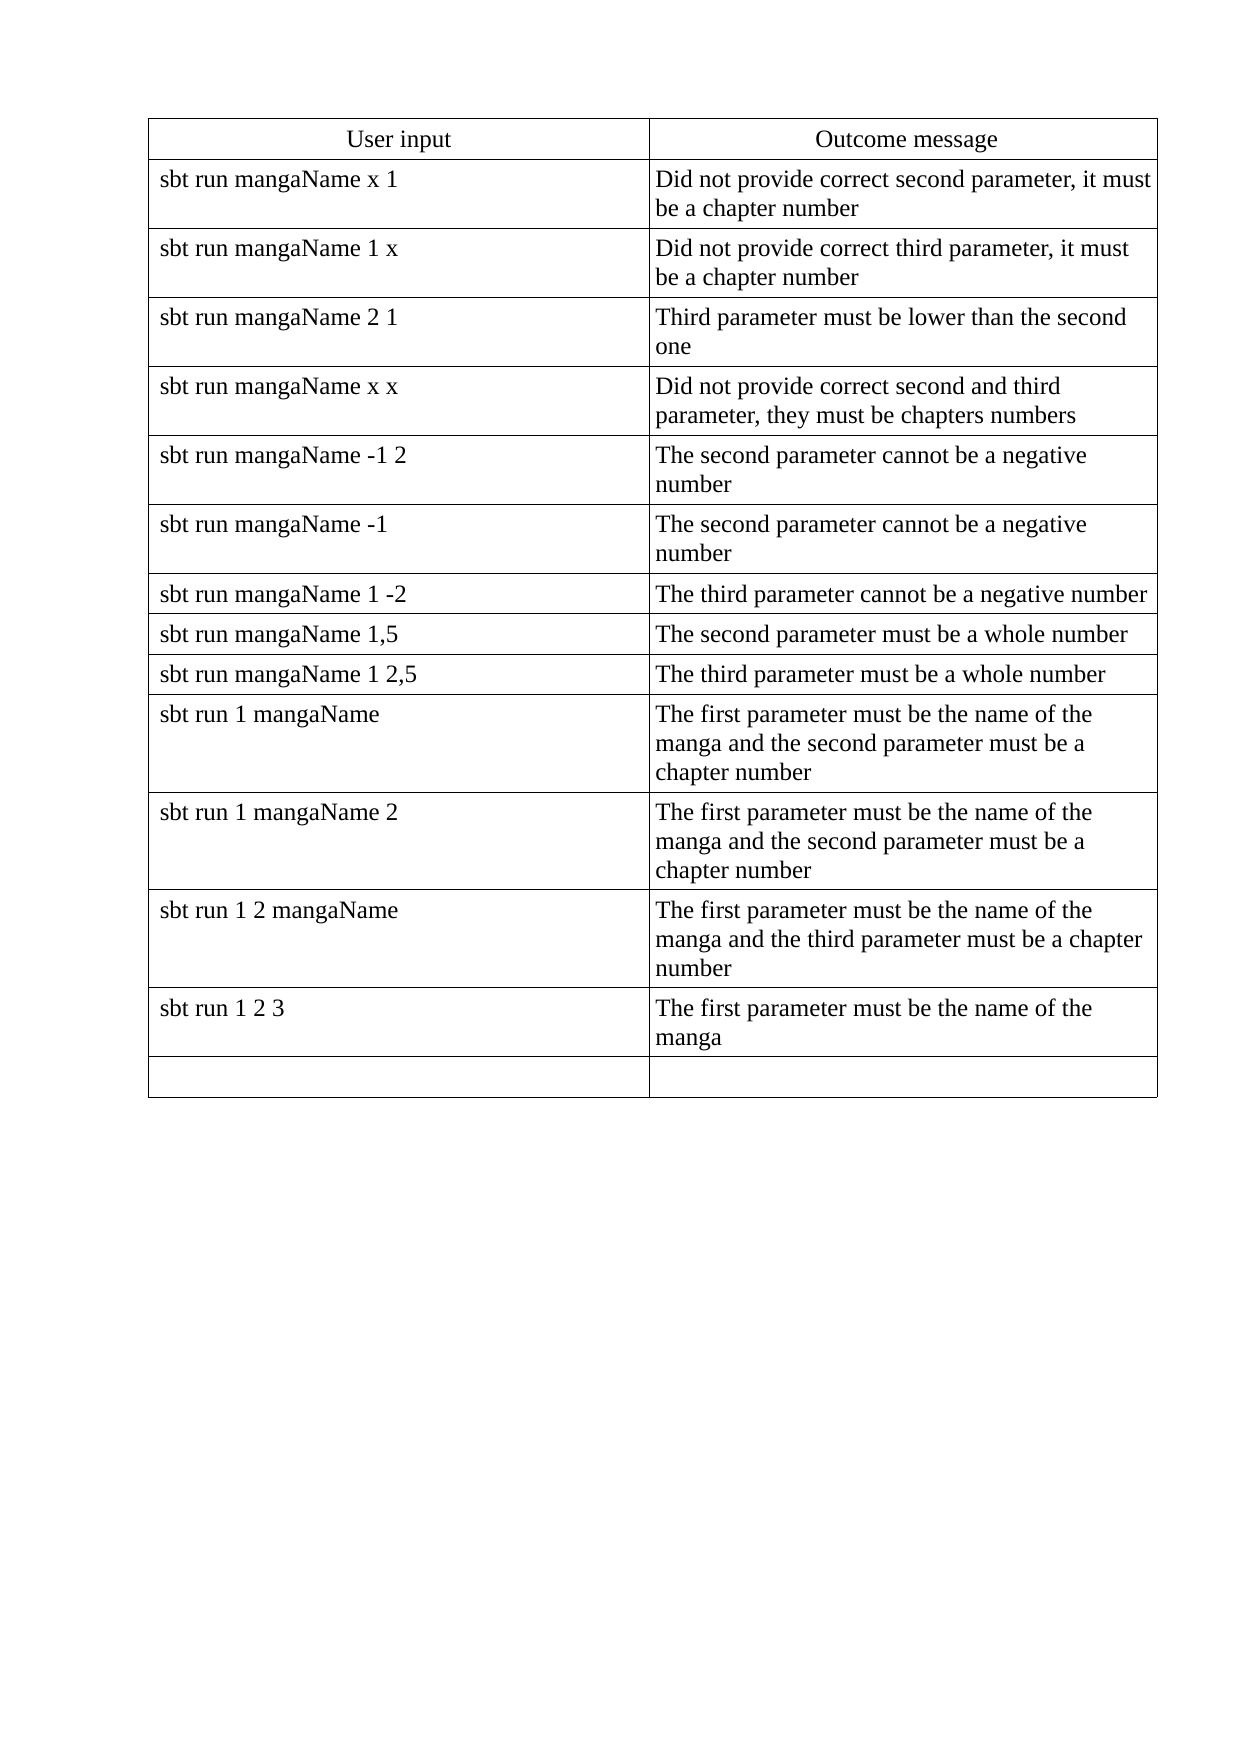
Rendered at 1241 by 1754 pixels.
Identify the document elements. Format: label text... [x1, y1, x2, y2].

table_cell The first parameter must be the name of the manga and the second parameter must be a chapter number [650, 695, 1157, 792]
table_cell sbt run mangaName -1 2 [149, 436, 649, 504]
table_cell Did not provide correct third parameter, it must be a chapter number [650, 229, 1157, 297]
table_header User input [149, 119, 649, 158]
table_cell sbt run 1 2 mangaName [149, 890, 649, 987]
table_cell [149, 1057, 649, 1097]
table_cell sbt run mangaName 1,5 [149, 614, 649, 653]
table_cell Third parameter must be lower than the second one [650, 298, 1157, 366]
table_cell sbt run mangaName -1 [149, 505, 649, 573]
table_cell The first parameter must be the name of the manga [650, 988, 1157, 1056]
table_cell The third parameter must be a whole number [650, 655, 1157, 694]
table_header Outcome message [650, 119, 1157, 158]
table_cell [650, 1057, 1157, 1097]
table_cell sbt run mangaName 1 x [149, 229, 649, 297]
table_cell sbt run mangaName x 1 [149, 160, 649, 227]
table_cell The first parameter must be the name of the manga and the third parameter must be a chapter number [650, 890, 1157, 987]
table_cell The second parameter cannot be a negative number [650, 436, 1157, 504]
table_cell sbt run mangaName 2 1 [149, 298, 649, 366]
table_cell sbt run mangaName 1 2,5 [149, 655, 649, 694]
table_cell Did not provide correct second and third parameter, they must be chapters numbers [650, 367, 1157, 435]
table_cell sbt run 1 mangaName 2 [149, 793, 649, 889]
table_cell The second parameter must be a whole number [650, 614, 1157, 653]
table_cell The first parameter must be the name of the manga and the second parameter must be a chapter number [650, 793, 1157, 889]
table_cell Did not provide correct second parameter, it must be a chapter number [650, 160, 1157, 227]
table_cell sbt run mangaName x x [149, 367, 649, 435]
table_cell The third parameter cannot be a negative number [650, 574, 1157, 613]
table_cell sbt run mangaName 1 -2 [149, 574, 649, 613]
table_cell sbt run 1 mangaName [149, 695, 649, 792]
table_cell sbt run 1 2 3 [149, 988, 649, 1056]
table_cell The second parameter cannot be a negative number [650, 505, 1157, 573]
